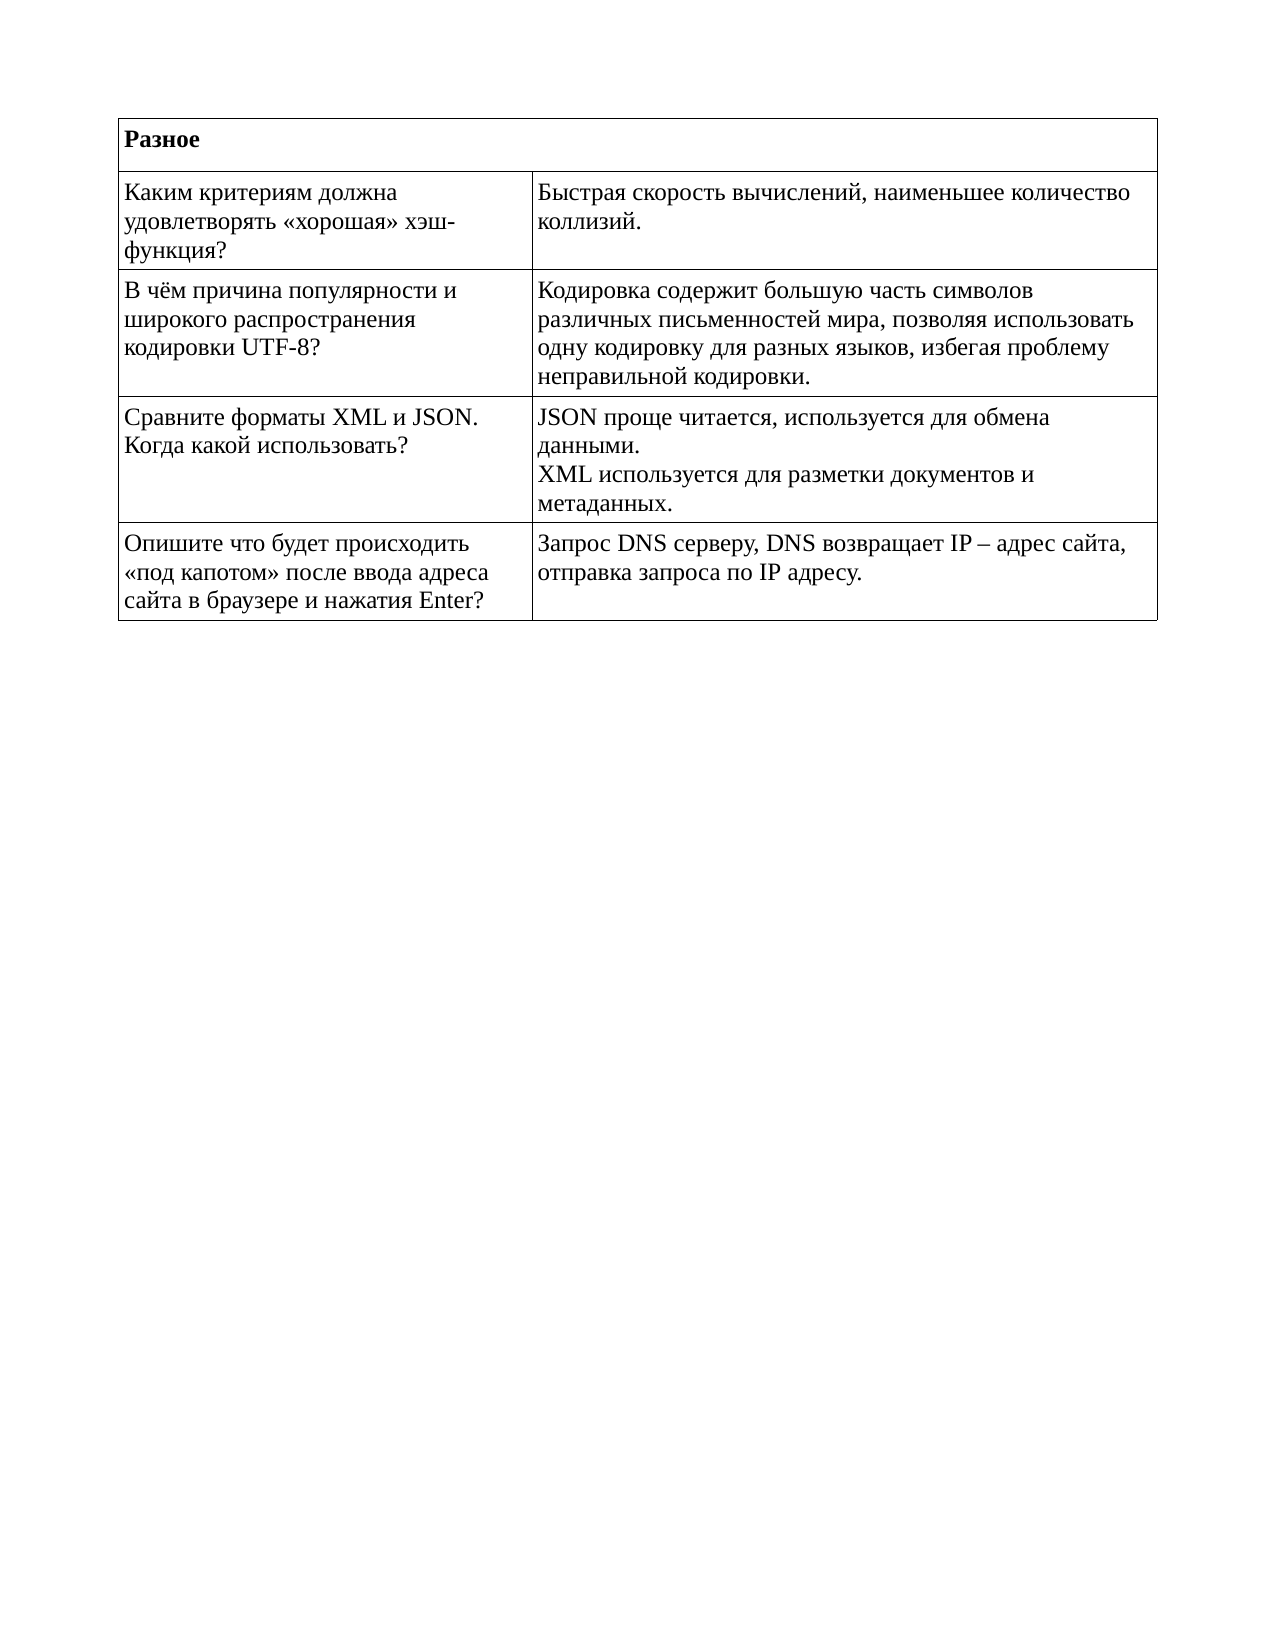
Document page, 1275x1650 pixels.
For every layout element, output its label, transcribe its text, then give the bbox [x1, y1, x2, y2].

table_cell В чём причина популярности и широкого распространения кодировки UTF-8? [119, 270, 532, 396]
table_cell Быстрая скорость вычислений, наименьшее количество коллизий. [533, 172, 1157, 269]
table_cell Сравните форматы XML и JSON. Когда какой использовать? [119, 397, 532, 522]
table_cell Запрос DNS серверу, DNS возвращает IP – адрес сайта, отправка запроса по IP адресу. [533, 523, 1157, 620]
table_cell Опишите что будет происходить «под капотом» после ввода адреса сайта в браузере и нажатия Enter? [119, 523, 532, 620]
table_cell Кодировка содержит большую часть символов различных письменностей мира, позволяя использовать одну кодировку для разных языков, избегая проблему неправильной кодировки. [533, 270, 1157, 396]
table_cell JSON проще читается, используется для обмена данными. XML используется для разметки документов и метаданных. [533, 397, 1157, 522]
table_cell Каким критериям должна удовлетворять «хорошая» хэш-функция? [119, 172, 532, 269]
table_cell Разное [119, 119, 1157, 171]
